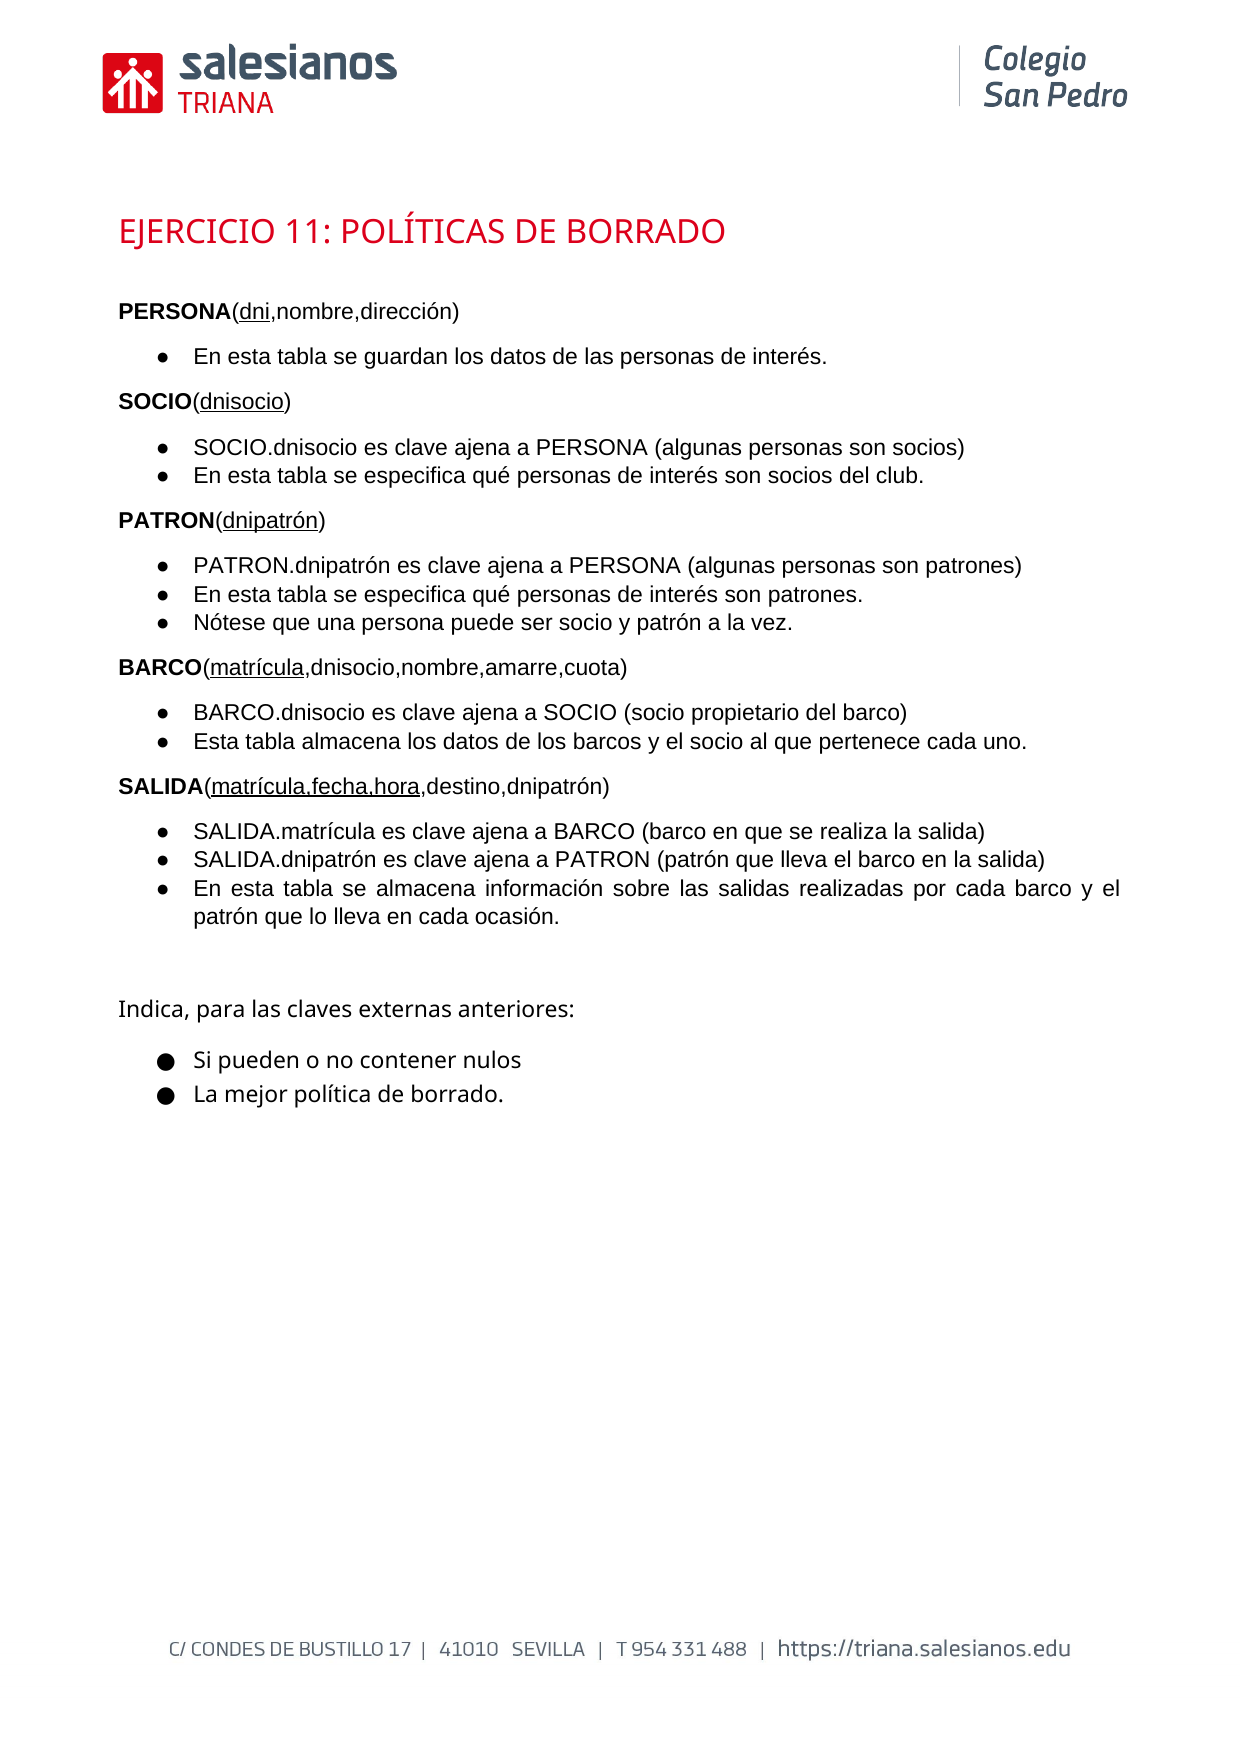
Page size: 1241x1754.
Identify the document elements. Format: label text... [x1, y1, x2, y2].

list Nótese que una persona puede ser socio y patrón a la vez. [156, 609, 1122, 635]
text SALIDA(matrícula,fecha,hora,destino,dnipatrón) [118, 773, 1122, 799]
list BARCO.dnisocio es clave ajena a SOCIO (socio propietario del barco) [156, 699, 1122, 726]
picture [93, 28, 402, 125]
text PATRON(dnipatrón) [118, 507, 1122, 533]
text Indica, para las claves externas anteriores: [118, 993, 1122, 1024]
list SALIDA.matrícula es clave ajena a BARCO (barco en que se realiza la salida) [156, 818, 1122, 844]
list SOCIO.dnisocio es clave ajena a PERSONA (algunas personas son socios) [156, 433, 1122, 460]
list Si pueden o no contener nulos [156, 1044, 1122, 1075]
subtitle EJERCICIO 11: POLÍTICAS DE BORRADO [118, 208, 1122, 253]
list En esta tabla se especifica qué personas de interés son socios del club. [156, 462, 1122, 488]
list Esta tabla almacena los datos de los barcos y el socio al que pertenece cada uno. [156, 728, 1122, 754]
picture [0, 1632, 1241, 1699]
list La mejor política de borrado. [156, 1077, 1122, 1109]
picture [951, 32, 1136, 122]
list SALIDA.dnipatrón es clave ajena a PATRON (patrón que lleva el barco en la salida) [156, 846, 1122, 873]
list En esta tabla se guardan los datos de las personas de interés. [156, 343, 1122, 369]
text SOCIO(dnisocio) [118, 388, 1122, 415]
text BARCO(matrícula,dnisocio,nombre,amarre,cuota) [118, 654, 1122, 680]
list En esta tabla se especifica qué personas de interés son patrones. [156, 581, 1122, 607]
text PERSONA(dni,nombre,dirección) [118, 298, 1122, 324]
list En esta tabla se almacena información sobre las salidas realizadas por cada barco y el patrón que lo lleva en cada ocasión. [156, 875, 1122, 929]
list PATRON.dnipatrón es clave ajena a PERSONA (algunas personas son patrones) [156, 552, 1122, 578]
